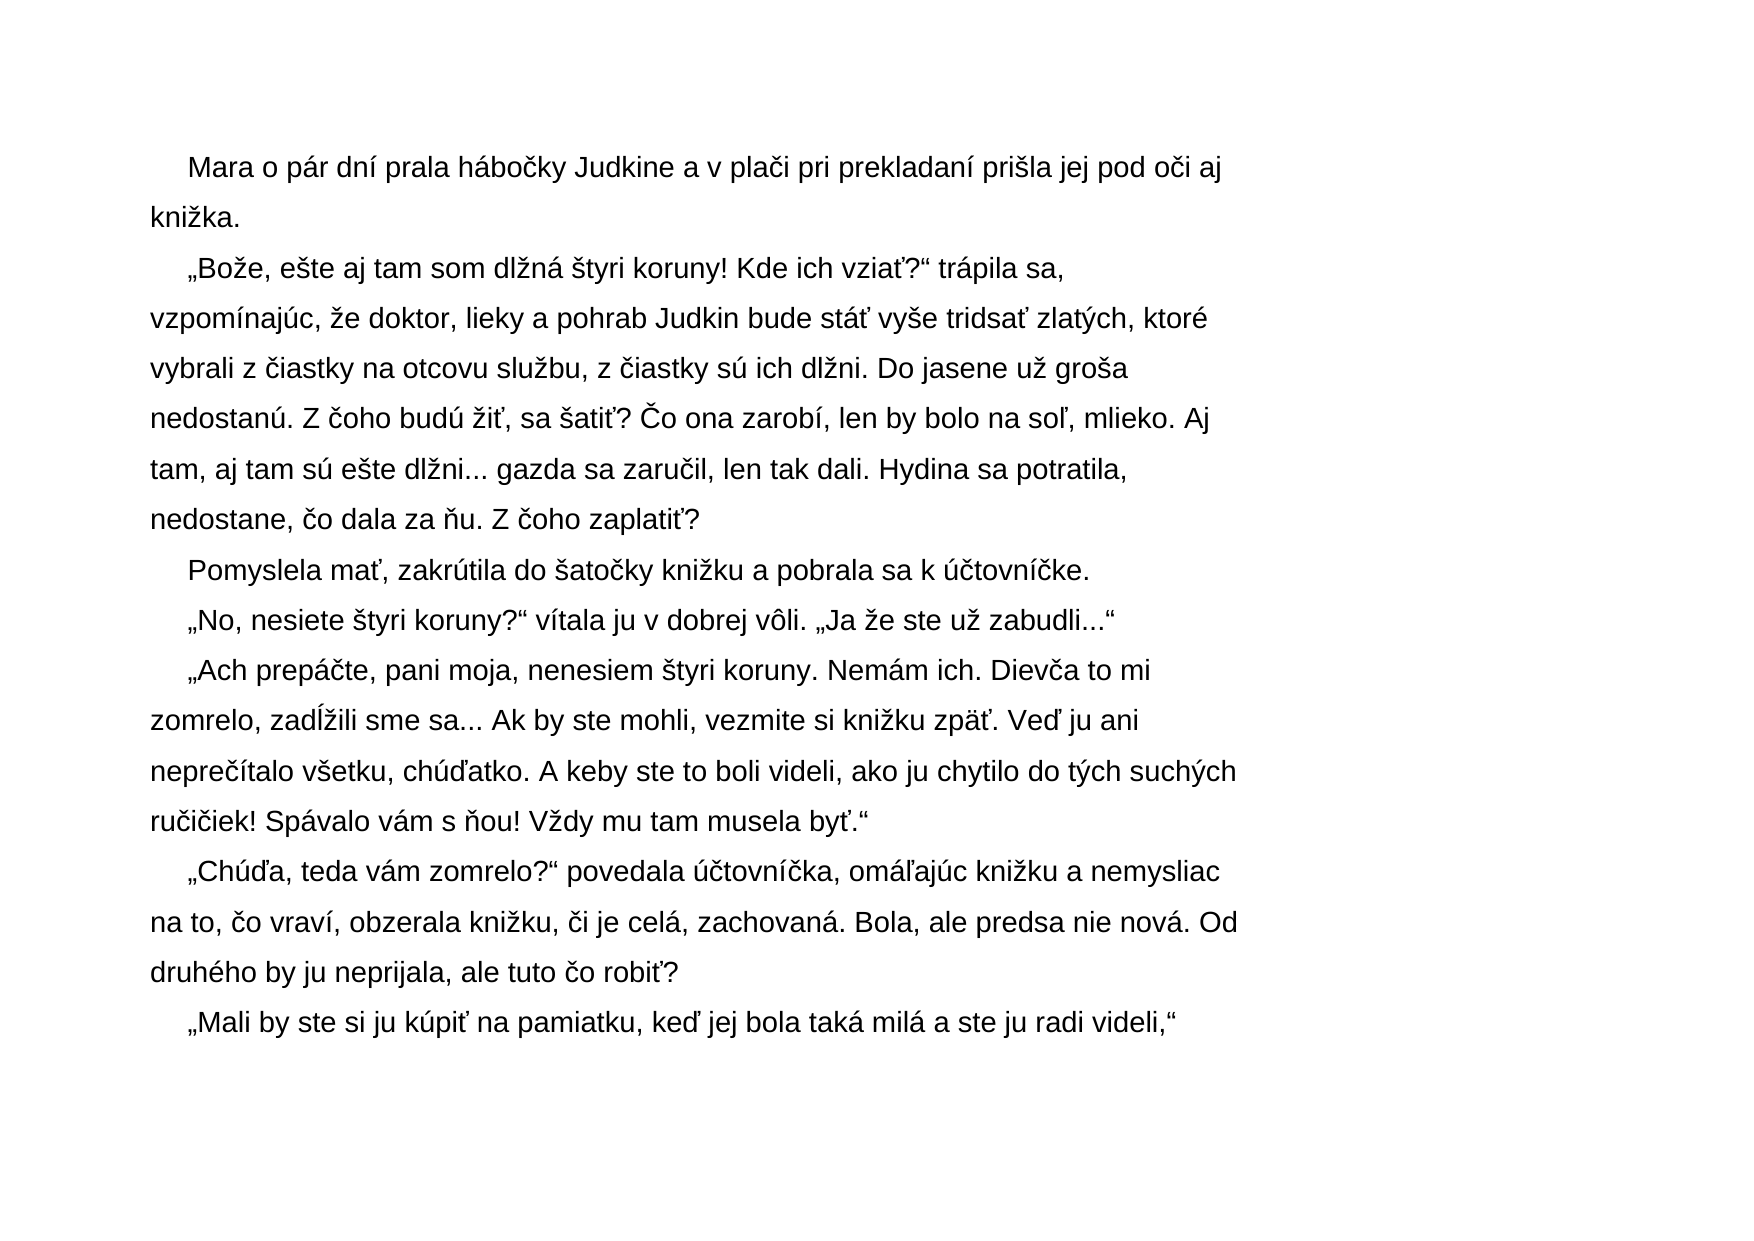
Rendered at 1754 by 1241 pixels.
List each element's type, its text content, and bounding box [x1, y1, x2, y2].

text Pomyslela mať, zakrútila do šatočky knižku a pobrala sa k účtovníčke. [150, 552, 1242, 586]
text „Ach prepáčte, pani moja, nenesiem štyri koruny. Nemám ich. Dievča to mi zomrelo, zadĺžili sme sa... Ak by ste mohli, vezmite si knižku zpäť. Veď ju ani neprečítalo všetku, chúďatko. A keby ste to boli videli, ako ju chytilo do tých suchých ručičiek! Spávalo vám s ňou! Vždy mu tam musela byť.“ [150, 653, 1242, 838]
text Mara o pár dní prala hábočky Judkine a v plači pri prekladaní prišla jej pod oči aj knižka. [150, 150, 1242, 234]
text „Chúďa, teda vám zomrelo?“ povedala účtovní­čka, omáľajúc knižku a nemysliac na to, čo vraví, obzerala knižku, či je celá, zachovaná. Bola, ale predsa nie nová. Od druhého by ju neprijala, ale tuto čo robiť? [150, 854, 1242, 988]
text „No, nesiete štyri koruny?“ vítala ju v dobrej vôli. „Ja že ste už zabudli...“ [150, 603, 1242, 636]
text „Bože, ešte aj tam som dlžná štyri koruny! Kde ich vziať?“ trápila sa, vzpomínajúc, že doktor, lieky a pohrab Judkin bude stáť vyše tridsať zlatých, ktoré vybrali z čiastky na otcovu službu, z čiastky sú ich dlžni. Do jasene už groša nedostanú. Z čoho budú žiť, sa šatiť? Čo ona zarobí, len by bolo na soľ, mlieko. Aj tam, aj tam sú ešte dlžni... gazda sa zaručil, len tak dali. Hydina sa potratila, nedostane, čo dala za ňu. Z čoho zaplatiť? [150, 251, 1242, 536]
text „Mali by ste si ju kúpiť na pamiatku, keď jej bola taká milá a ste ju radi videli,“ [150, 1005, 1242, 1039]
